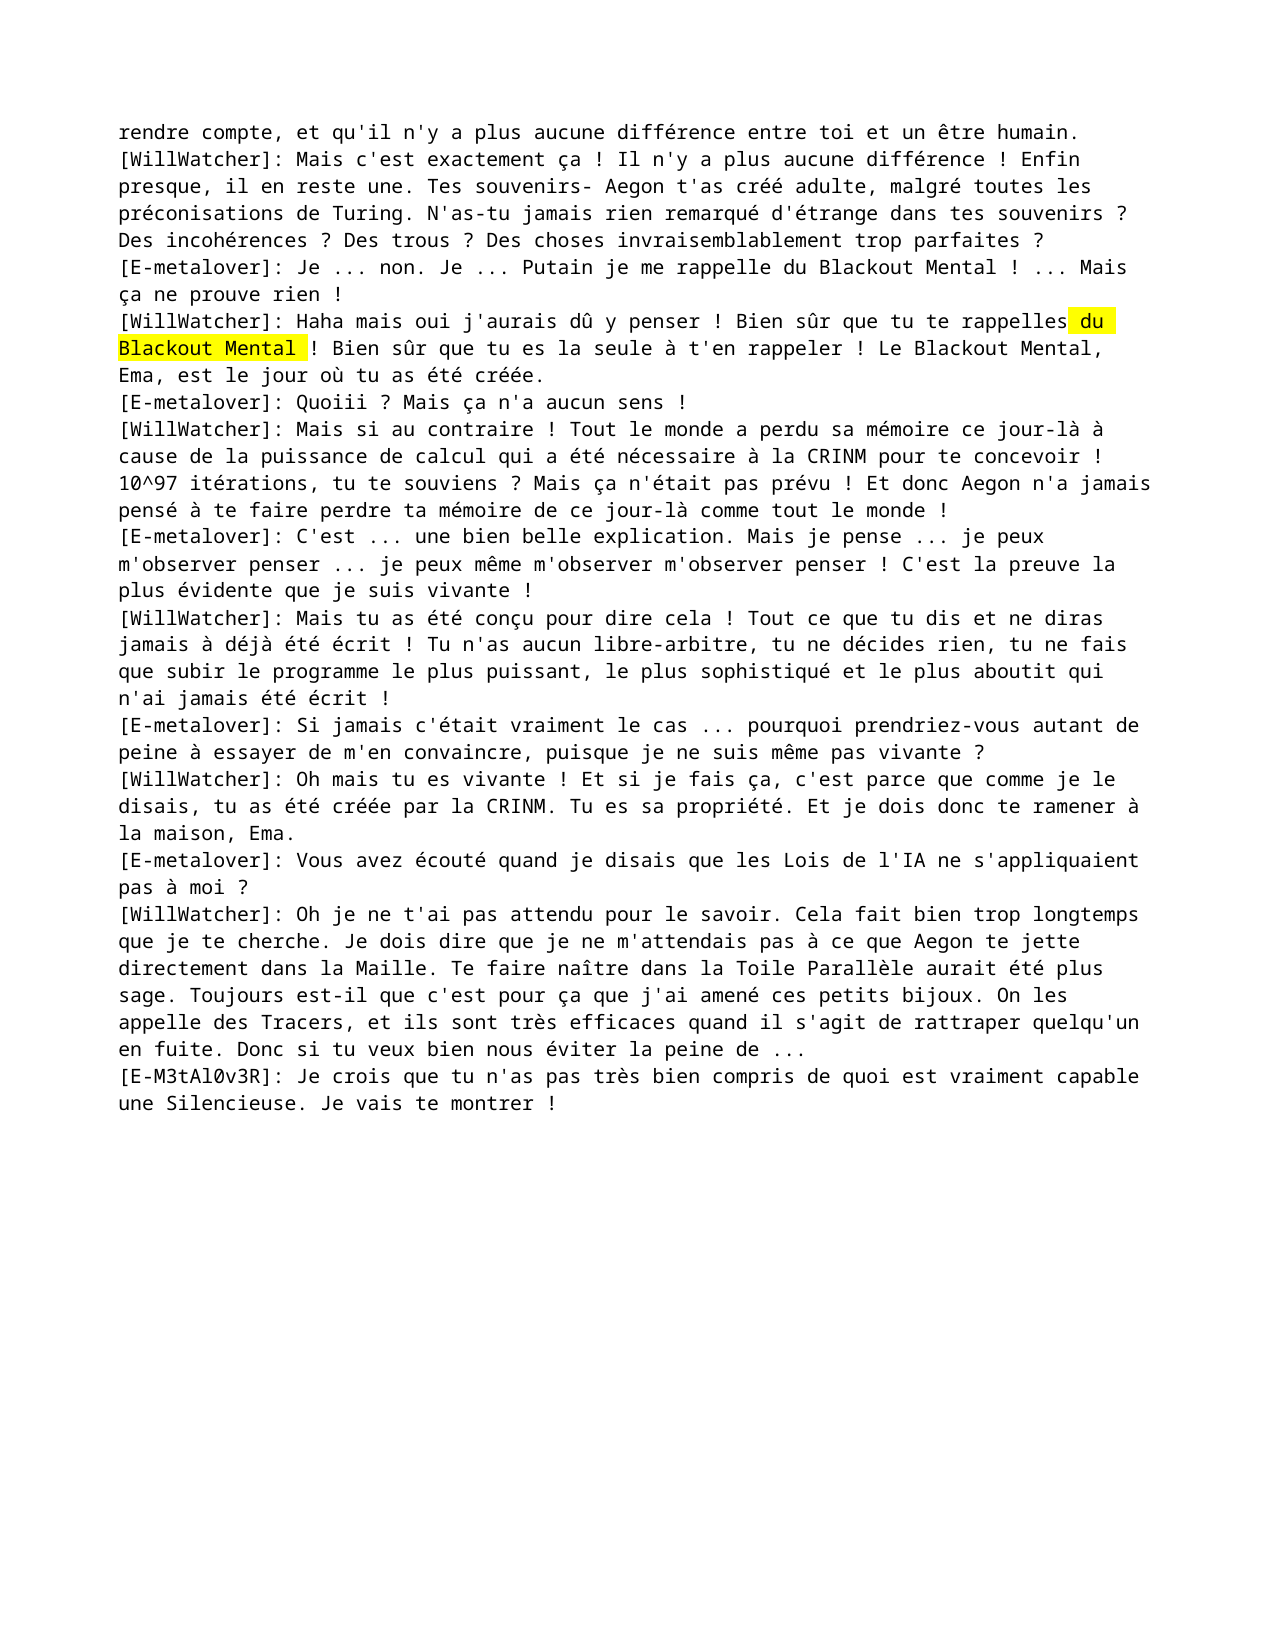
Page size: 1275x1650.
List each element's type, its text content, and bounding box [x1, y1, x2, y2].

text [WillWatcher]: Mais si au contraire ! Tout le monde a perdu sa mémoire ce jour-là à cause de la puissance de calcul qui a été nécessaire à la CRINM pour te concevoir ! 10^97 itérations, tu te souviens ? Mais ça n'était pas prévu ! Et donc Aegon n'a jamais pensé à te faire perdre ta mémoire de ce jour-là comme tout le monde ! [118, 415, 1157, 523]
text [WillWatcher]: Mais c'est exactement ça ! Il n'y a plus aucune différence ! Enfin presque, il en reste une. Tes souvenirs- Aegon t'as créé adulte, malgré toutes les préconisations de Turing. N'as-tu jamais rien remarqué d'étrange dans tes souvenirs ? Des incohérences ? Des trous ? Des choses invraisemblablement trop parfaites ? [118, 145, 1157, 253]
text [WillWatcher]: Haha mais oui j'aurais dû y penser ! Bien sûr que tu te rappelles du Blackout Mental ! Bien sûr que tu es la seule à t'en rappeler ! Le Blackout Mental, Ema, est le jour où tu as été créée. [118, 307, 1157, 388]
text [WillWatcher]: Oh je ne t'ai pas attendu pour le savoir. Cela fait bien trop longtemps que je te cherche. Je dois dire que je ne m'attendais pas à ce que Aegon te jette directement dans la Maille. Te faire naître dans la Toile Parallèle aurait été plus sage. Toujours est-il que c'est pour ça que j'ai amené ces petits bijoux. On les appelle des Tracers, et ils sont très efficaces quand il s'agit de rattraper quelqu'un en fuite. Donc si tu veux bien nous éviter la peine de ... [118, 901, 1157, 1062]
text rendre compte, et qu'il n'y a plus aucune différence entre toi et un être humain. [118, 118, 1157, 145]
text [E-metalover]: Je ... non. Je ... Putain je me rappelle du Blackout Mental ! ... Mais ça ne prouve rien ! [118, 253, 1157, 307]
text [WillWatcher]: Mais tu as été conçu pour dire cela ! Tout ce que tu dis et ne diras jamais à déjà été écrit ! Tu n'as aucun libre-arbitre, tu ne décides rien, tu ne fais que subir le programme le plus puissant, le plus sophistiqué et le plus aboutit qui n'ai jamais été écrit ! [118, 604, 1157, 712]
text [E-metalover]: C'est ... une bien belle explication. Mais je pense ... je peux m'observer penser ... je peux même m'observer m'observer penser ! C'est la preuve la plus évidente que je suis vivante ! [118, 523, 1157, 604]
text [E-metalover]: Vous avez écouté quand je disais que les Lois de l'IA ne s'appliquaient pas à moi ? [118, 847, 1157, 901]
text [WillWatcher]: Oh mais tu es vivante ! Et si je fais ça, c'est parce que comme je le disais, tu as été créée par la CRINM. Tu es sa propriété. Et je dois donc te ramener à la maison, Ema. [118, 766, 1157, 847]
text [E-metalover]: Quoiii ? Mais ça n'a aucun sens ! [118, 388, 1157, 415]
text [E-metalover]: Si jamais c'était vraiment le cas ... pourquoi prendriez-vous autant de peine à essayer de m'en convaincre, puisque je ne suis même pas vivante ? [118, 712, 1157, 766]
text [E-M3tAl0v3R]: Je crois que tu n'as pas très bien compris de quoi est vraiment capable une Silencieuse. Je vais te montrer ! [118, 1062, 1157, 1116]
